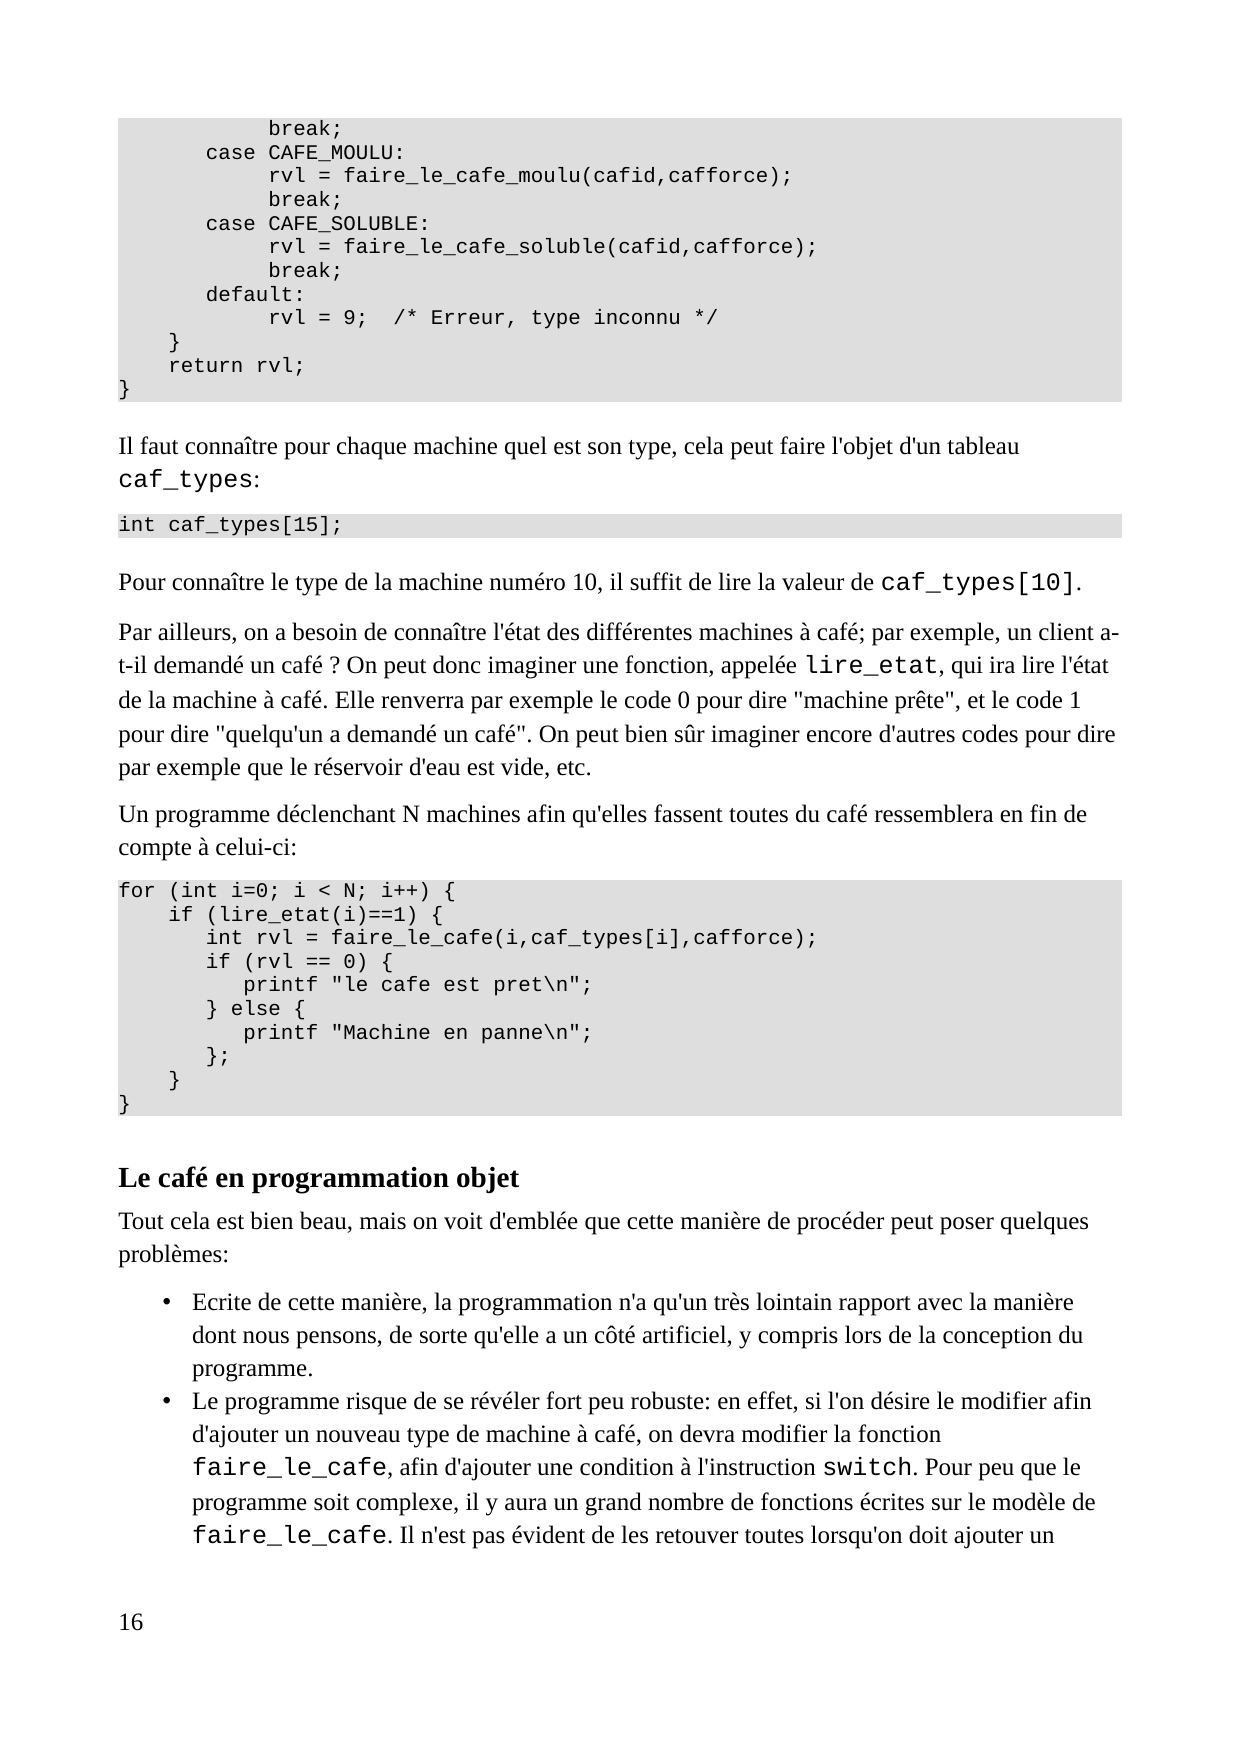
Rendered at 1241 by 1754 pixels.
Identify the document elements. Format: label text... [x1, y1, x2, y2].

text int rvl = faire_le_cafe(i,caf_types[i],cafforce); [118, 927, 1122, 951]
text if (rvl == 0) { [118, 951, 1122, 974]
text Par ailleurs, on a besoin de connaître l'état des différentes machines à café; par exemple, un client a-t-il demandé un café ? On peut donc imaginer une fonction, appelée lire_etat, qui ira lire l'état de la machine à café. Elle renverra par exemple le code 0 pour dire "machine prête", et le code 1 pour dire "quelqu'un a demandé un café". On peut bien sûr imaginer encore d'autres codes pour dire par exemple que le réservoir d'eau est vide, etc. [118, 617, 1122, 780]
text Pour connaître le type de la machine numéro 10, il suffit de lire la valeur de caf_types[10]. [118, 567, 1122, 598]
text rvl = faire_le_cafe_moulu(cafid,cafforce); [118, 165, 1122, 189]
text } else { [118, 998, 1122, 1022]
text int caf_types[15]; [118, 514, 1122, 538]
list Le programme risque de se révéler fort peu robuste: en effet, si l'on désire le modifier afin d'ajouter un nouveau type de machine à café, on devra modifier la fonction faire_le_cafe, afin d'ajouter une condition à l'instruction switch. Pour peu que le programme soit complexe, il y aura un grand nombre de fonctions écrites sur le modèle de faire_le_cafe. Il n'est pas évident de les retouver toutes lorsqu'on doit ajouter un [162, 1386, 1122, 1551]
text break; [118, 260, 1122, 284]
text printf "le cafe est pret\n"; [118, 974, 1122, 998]
text } [118, 1093, 1122, 1116]
text rvl = faire_le_cafe_soluble(cafid,cafforce); [118, 236, 1122, 260]
text Tout cela est bien beau, mais on voit d'emblée que cette manière de procéder peut poser quelques problèmes: [118, 1206, 1122, 1268]
text } [118, 378, 1122, 402]
text break; [118, 118, 1122, 142]
text } [118, 1069, 1122, 1093]
text Un programme déclenchant N machines afin qu'elles fassent toutes du café ressemblera en fin de compte à celui-ci: [118, 799, 1122, 861]
list Ecrite de cette manière, la programmation n'a qu'un très lointain rapport avec la manière dont nous pensons, de sorte qu'elle a un côté artificiel, y compris lors de la conception du programme. [162, 1287, 1122, 1382]
text } [118, 331, 1122, 354]
subtitle Le café en programmation objet [118, 1160, 1122, 1194]
text case CAFE_SOLUBLE: [118, 213, 1122, 236]
text }; [118, 1045, 1122, 1069]
text default: [118, 284, 1122, 307]
text printf "Machine en panne\n"; [118, 1022, 1122, 1045]
text break; [118, 189, 1122, 213]
text if (lire_etat(i)==1) { [118, 903, 1122, 927]
text for (int i=0; i < N; i++) { [118, 880, 1122, 903]
text rvl = 9; /* Erreur, type inconnu */ [118, 307, 1122, 331]
text case CAFE_MOULU: [118, 142, 1122, 165]
text return rvl; [118, 354, 1122, 378]
text Il faut connaître pour chaque machine quel est son type, cela peut faire l'objet d'un tableau caf_types: [118, 431, 1122, 495]
